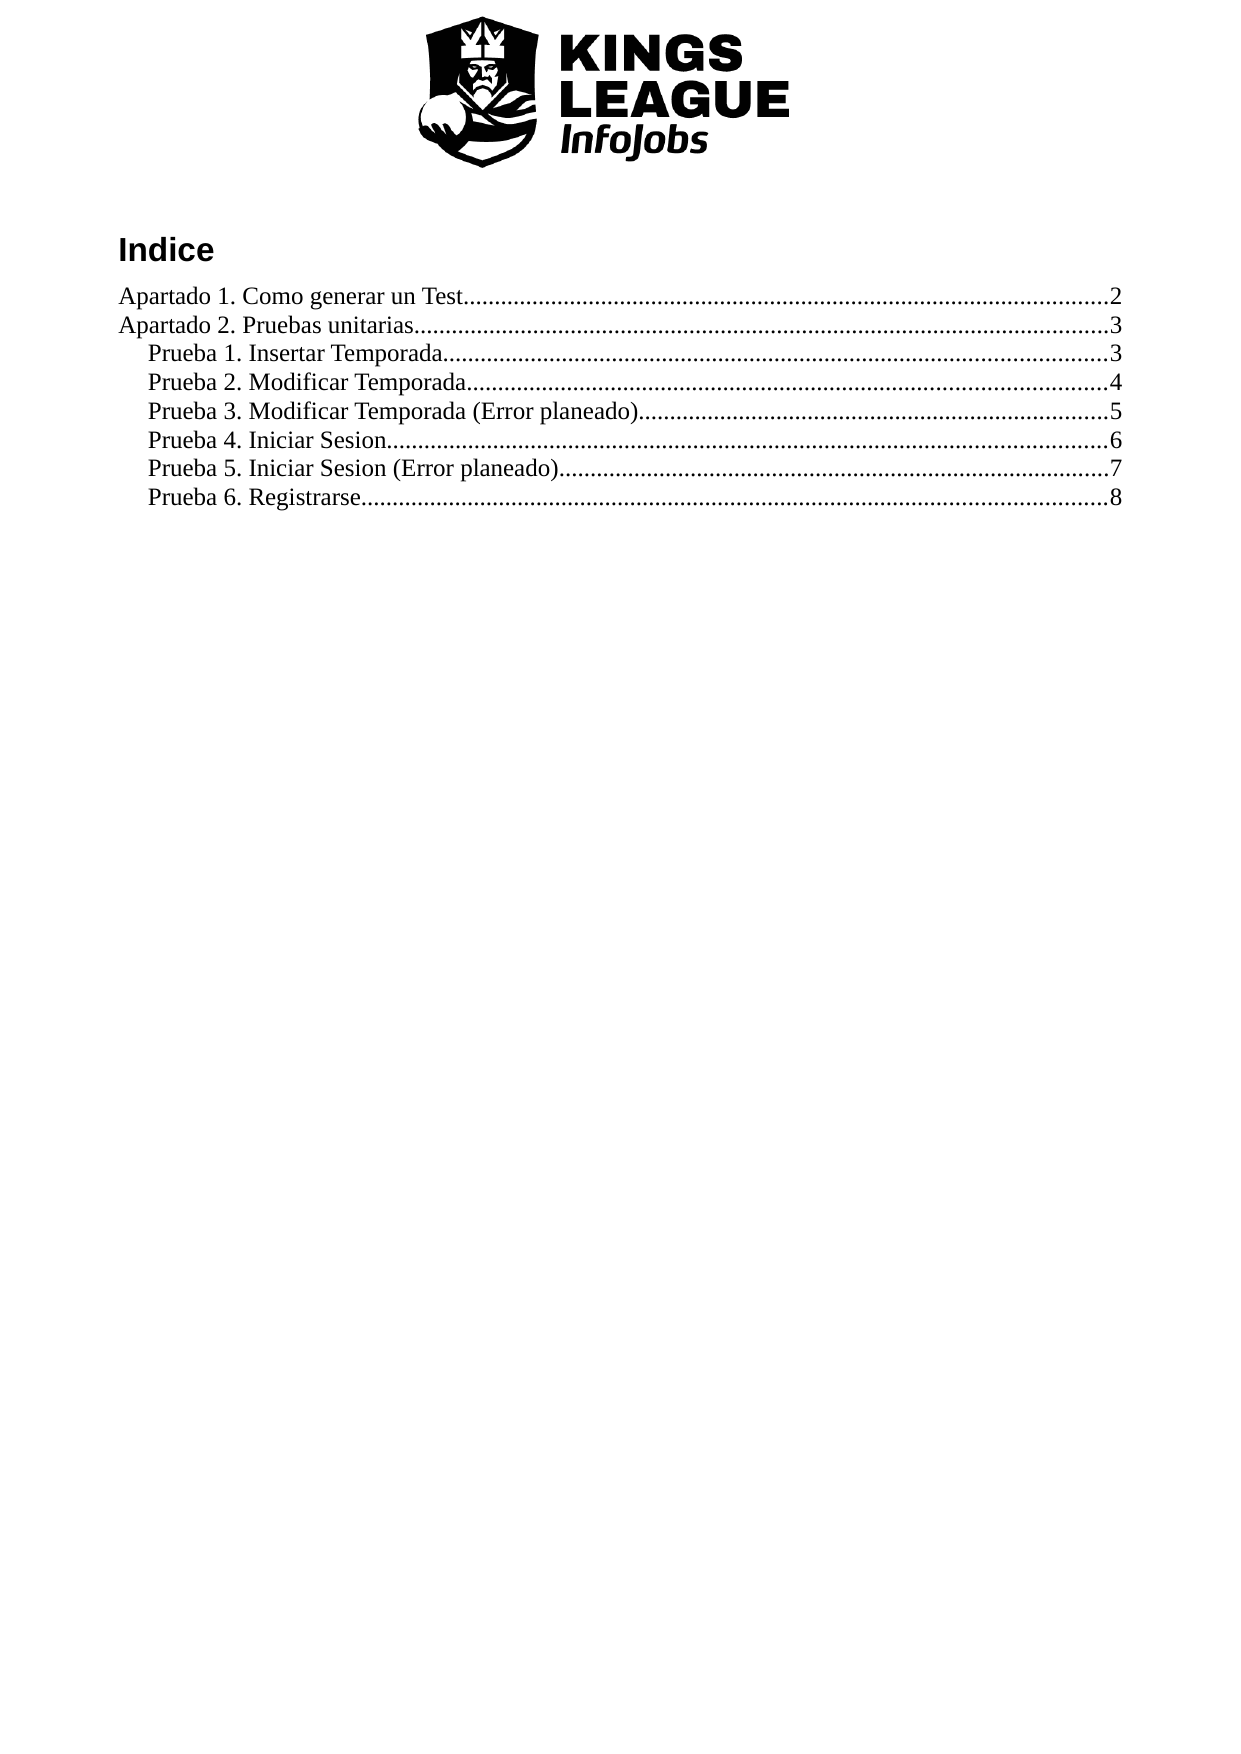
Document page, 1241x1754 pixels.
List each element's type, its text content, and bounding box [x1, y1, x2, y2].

text Prueba 5. Iniciar Sesion (Error planeado) 7 [148, 453, 1122, 482]
text Prueba 4. Iniciar Sesion 6 [148, 425, 1122, 453]
text Prueba 2. Modificar Temporada 4 [148, 367, 1122, 396]
subtitle Indice [118, 230, 1122, 268]
text Prueba 3. Modificar Temporada (Error planeado) 5 [148, 396, 1122, 425]
text Apartado 2. Pruebas unitarias 3 [118, 310, 1122, 338]
text Prueba 1. Insertar Temporada 3 [148, 338, 1122, 367]
text Prueba 6. Registrarse 8 [148, 482, 1122, 511]
picture [418, 11, 823, 197]
text Apartado 1. Como generar un Test 2 [118, 281, 1122, 310]
